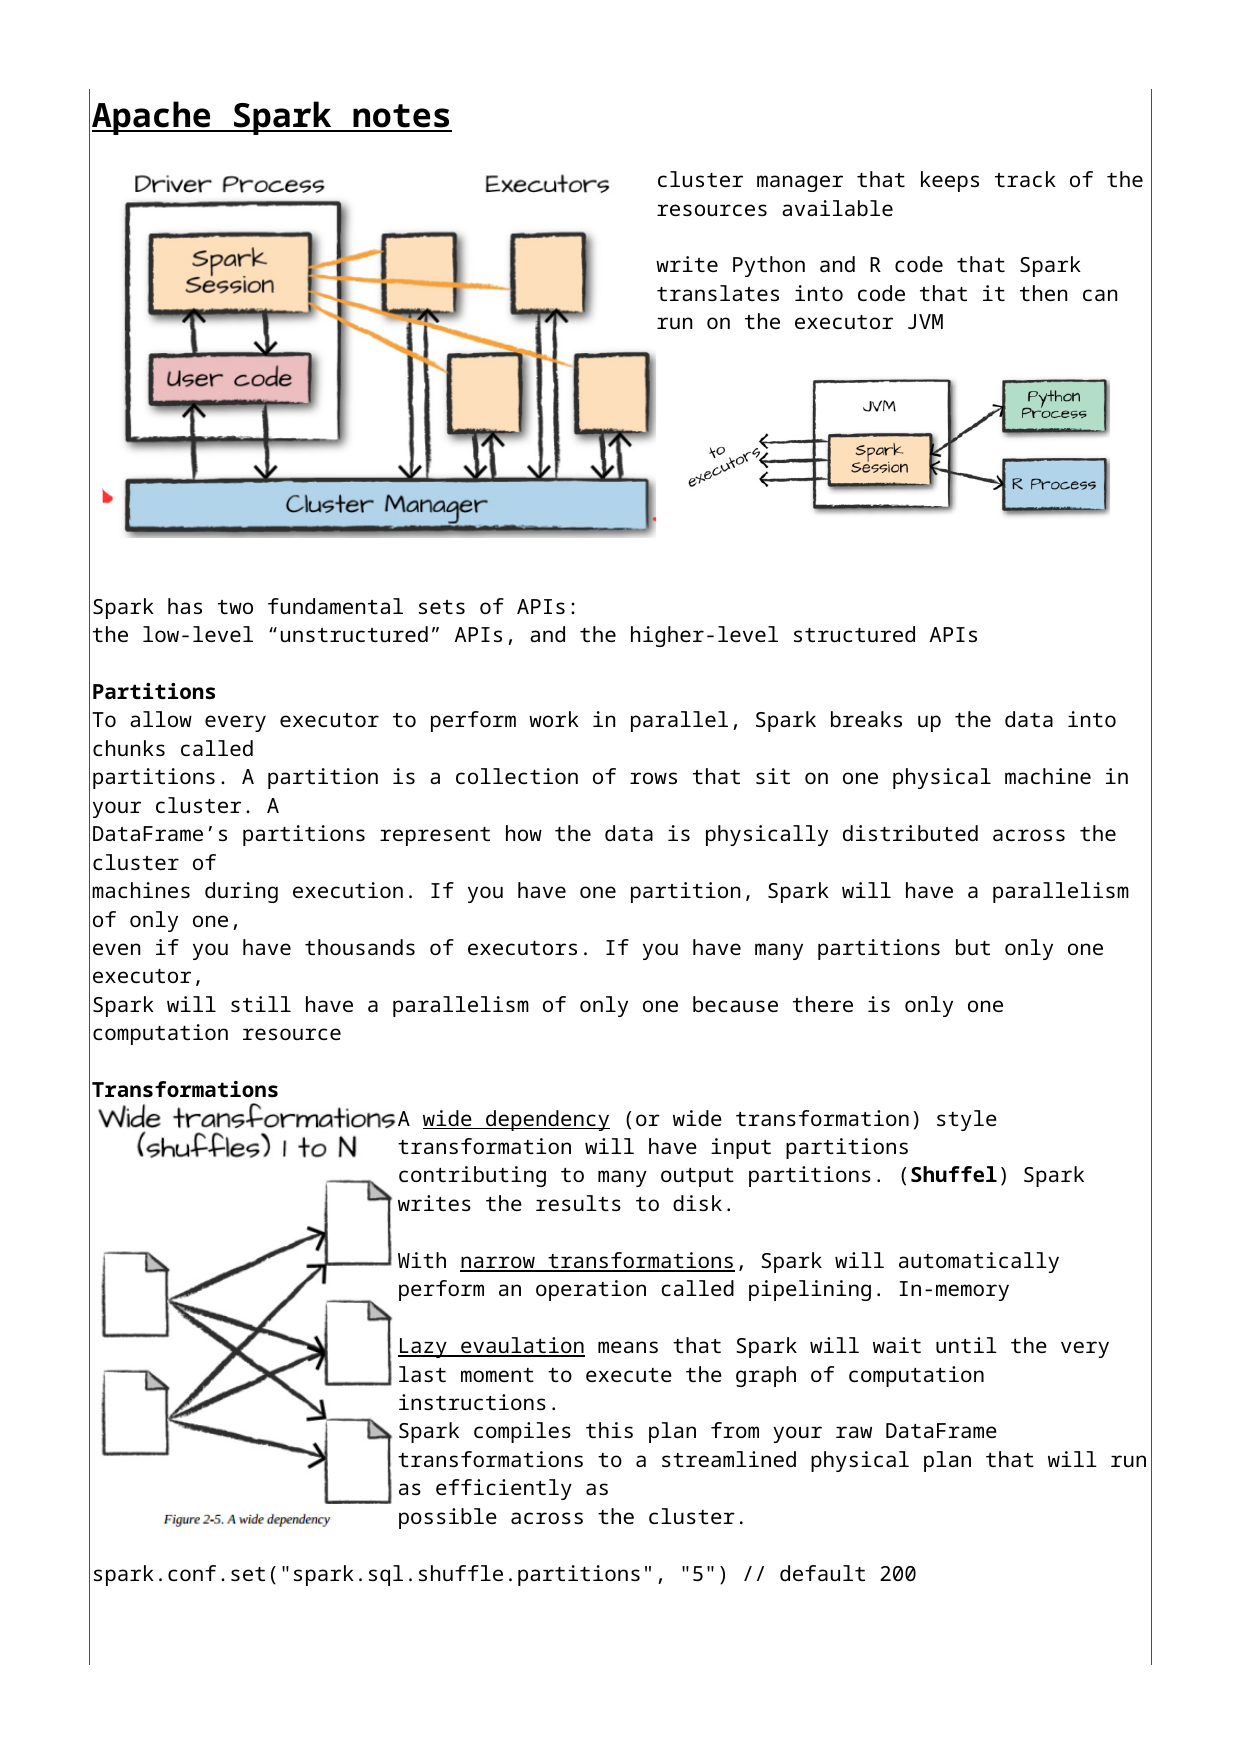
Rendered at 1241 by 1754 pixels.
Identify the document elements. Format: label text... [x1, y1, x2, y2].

text spark.conf.set("spark.sql.shuffle.partitions", "5") // default 200 [92, 1559, 1149, 1587]
text possible across the cluster. [92, 1502, 1149, 1530]
text partitions. A partition is a collection of rows that sit on one physical machine in your cluster. A [92, 762, 1149, 819]
picture [686, 356, 1110, 520]
text A wide dependency (or wide transformation) style transformation will have input partitions [398, 1104, 1149, 1161]
text contributing to many output partitions. (Shuffel) Spark writes the results to disk. [398, 1161, 1149, 1217]
text Spark compiles this plan from your raw DataFrame transformations to a streamlined physical plan that will run as efficiently as [398, 1417, 1149, 1502]
text Spark will still have a parallelism of only one because there is only one computation resource [92, 990, 1149, 1047]
text cluster manager that keeps track of the resources available [657, 165, 1149, 222]
text Apache Spark notes [92, 91, 1149, 137]
picture [102, 165, 657, 538]
text the low-level “unstructured” APIs, and the higher-level structured APIs [92, 620, 1149, 649]
text With narrow transformations, Spark will automatically perform an operation called pipelining. In-memory [398, 1246, 1149, 1303]
text even if you have thousands of executors. If you have many partitions but only one executor, [92, 933, 1149, 990]
text Partitions [92, 677, 1149, 706]
text write Python and R code that Spark translates into code that it then can run on the executor JVM [657, 251, 1149, 336]
text DataFrame’s partitions represent how the data is physically distributed across the cluster of [92, 819, 1149, 876]
text Transformations [92, 1075, 1149, 1104]
text Lazy evaulation means that Spark will wait until the very last moment to execute the graph of computation instructions. [398, 1331, 1149, 1417]
picture [96, 1103, 398, 1528]
text machines during execution. If you have one partition, Spark will have a parallelism of only one, [92, 876, 1149, 933]
text To allow every executor to perform work in parallel, Spark breaks up the data into chunks called [92, 706, 1149, 762]
text Spark has two fundamental sets of APIs: [92, 592, 1149, 620]
